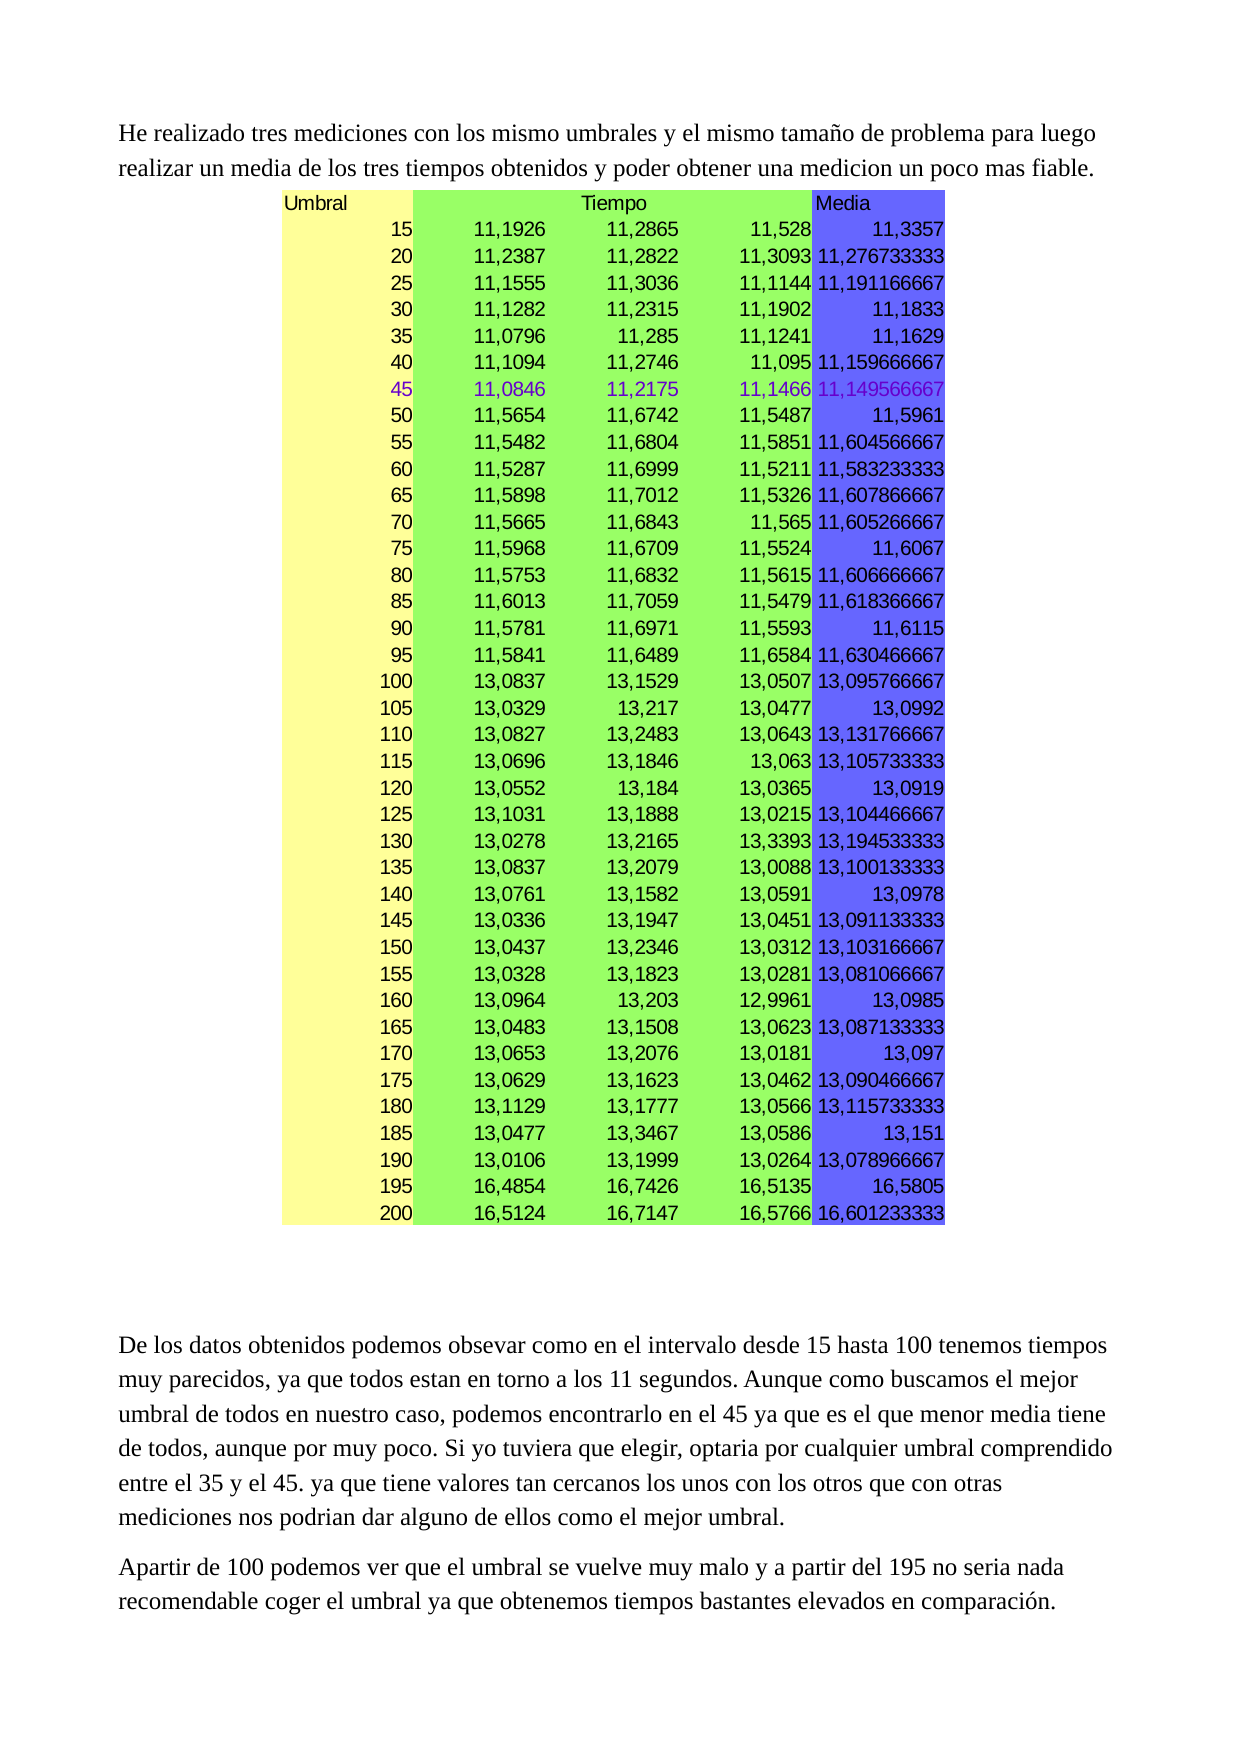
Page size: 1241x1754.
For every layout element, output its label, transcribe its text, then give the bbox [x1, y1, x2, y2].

text Apartir de 100 podemos ver que el umbral se vuelve muy malo y a partir del 195 no seria nada recomendable coger el umbral ya que obtenemos tiempos bastantes elevados en comparación. [118, 1552, 1122, 1615]
text De los datos obtenidos podemos obsevar como en el intervalo desde 15 hasta 100 tenemos tiempos muy parecidos, ya que todos estan en torno a los 11 segundos. Aunque como buscamos el mejor umbral de todos en nuestro caso, podemos encontrarlo en el 45 ya que es el que menor media tiene de todos, aunque por muy poco. Si yo tuviera que elegir, optaria por cualquier umbral comprendido entre el 35 y el 45. ya que tiene valores tan cercanos los unos con los otros que con otras mediciones nos podrian dar alguno de ellos como el mejor umbral. [118, 1330, 1122, 1531]
text He realizado tres mediciones con los mismo umbrales y el mismo tamaño de problema para luego realizar un media de los tres tiempos obtenidos y poder obtener una medicion un poco mas fiable. [118, 118, 1122, 181]
